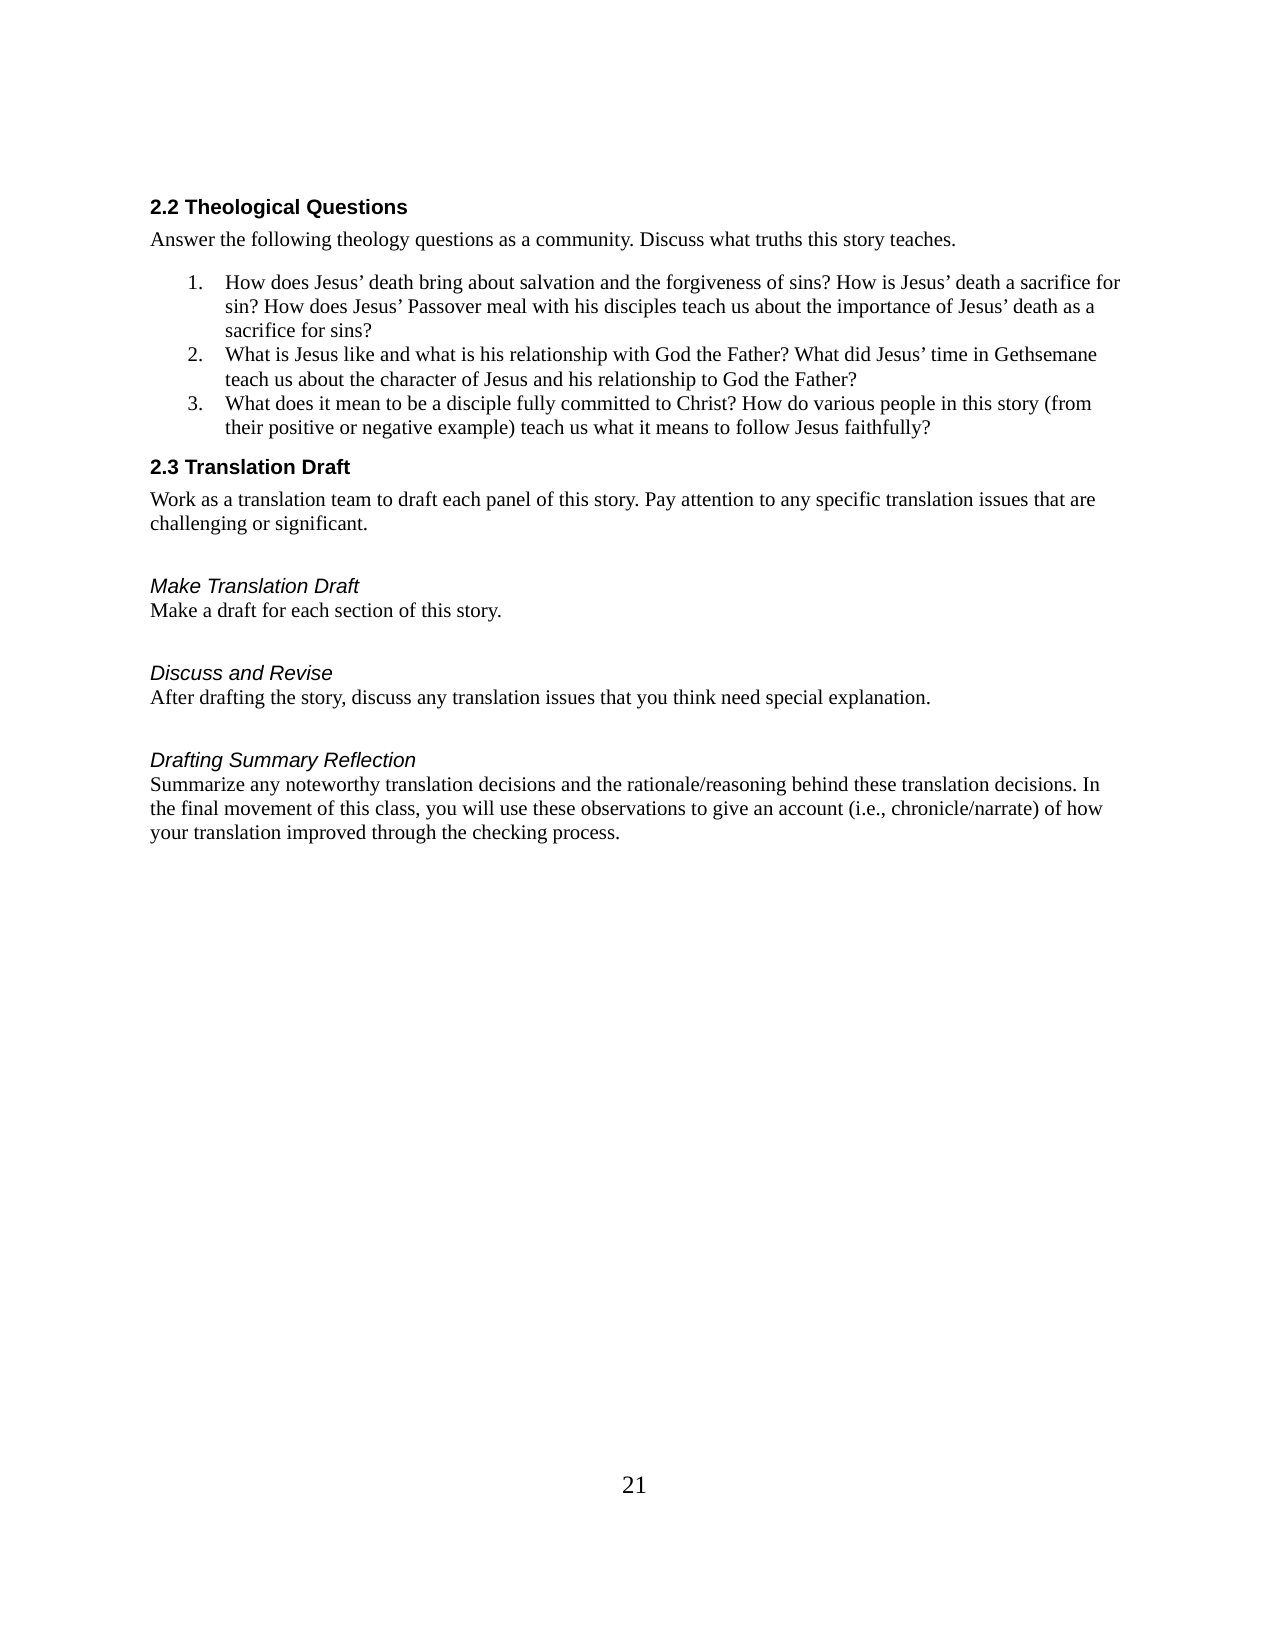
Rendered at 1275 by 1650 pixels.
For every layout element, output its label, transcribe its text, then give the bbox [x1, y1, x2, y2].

text Answer the following theology questions as a community. Discuss what truths this story teaches. [150, 227, 1125, 251]
subtitle Drafting Summary Reflection [150, 748, 1125, 772]
subtitle Make Translation Draft [150, 574, 1125, 598]
text Work as a translation team to draft each panel of this story. Pay attention to any specific translation issues that are challenging or significant. [150, 487, 1125, 535]
text After drafting the story, discuss any translation issues that you think need special explanation. [150, 684, 1125, 709]
subtitle 2.3 Translation Draft [150, 455, 1125, 479]
list How does Jesus’ death bring about salvation and the forgiveness of sins? How is Jesus’ death a sacrifice for sin? How does Jesus’ Passover meal with his disciples teach us about the importance of Jesus’ death as a sacrifice for sins? [187, 270, 1125, 342]
text Make a draft for each section of this story. [150, 598, 1125, 622]
list What does it mean to be a disciple fully committed to Christ? How do various people in this story (from their positive or negative example) teach us what it means to follow Jesus faithfully? [187, 391, 1125, 439]
subtitle Discuss and Revise [150, 661, 1125, 684]
text Summarize any noteworthy translation decisions and the rationale/reasoning behind these translation decisions. In the final movement of this class, you will use these observations to give an account (i.e., chronicle/narrate) of how your translation improved through the checking process. [150, 772, 1125, 844]
list What is Jesus like and what is his relationship with God the Father? What did Jesus’ time in Gethsemane teach us about the character of Jesus and his relationship to God the Father? [187, 342, 1125, 391]
subtitle 2.2 Theological Questions [150, 195, 1125, 219]
